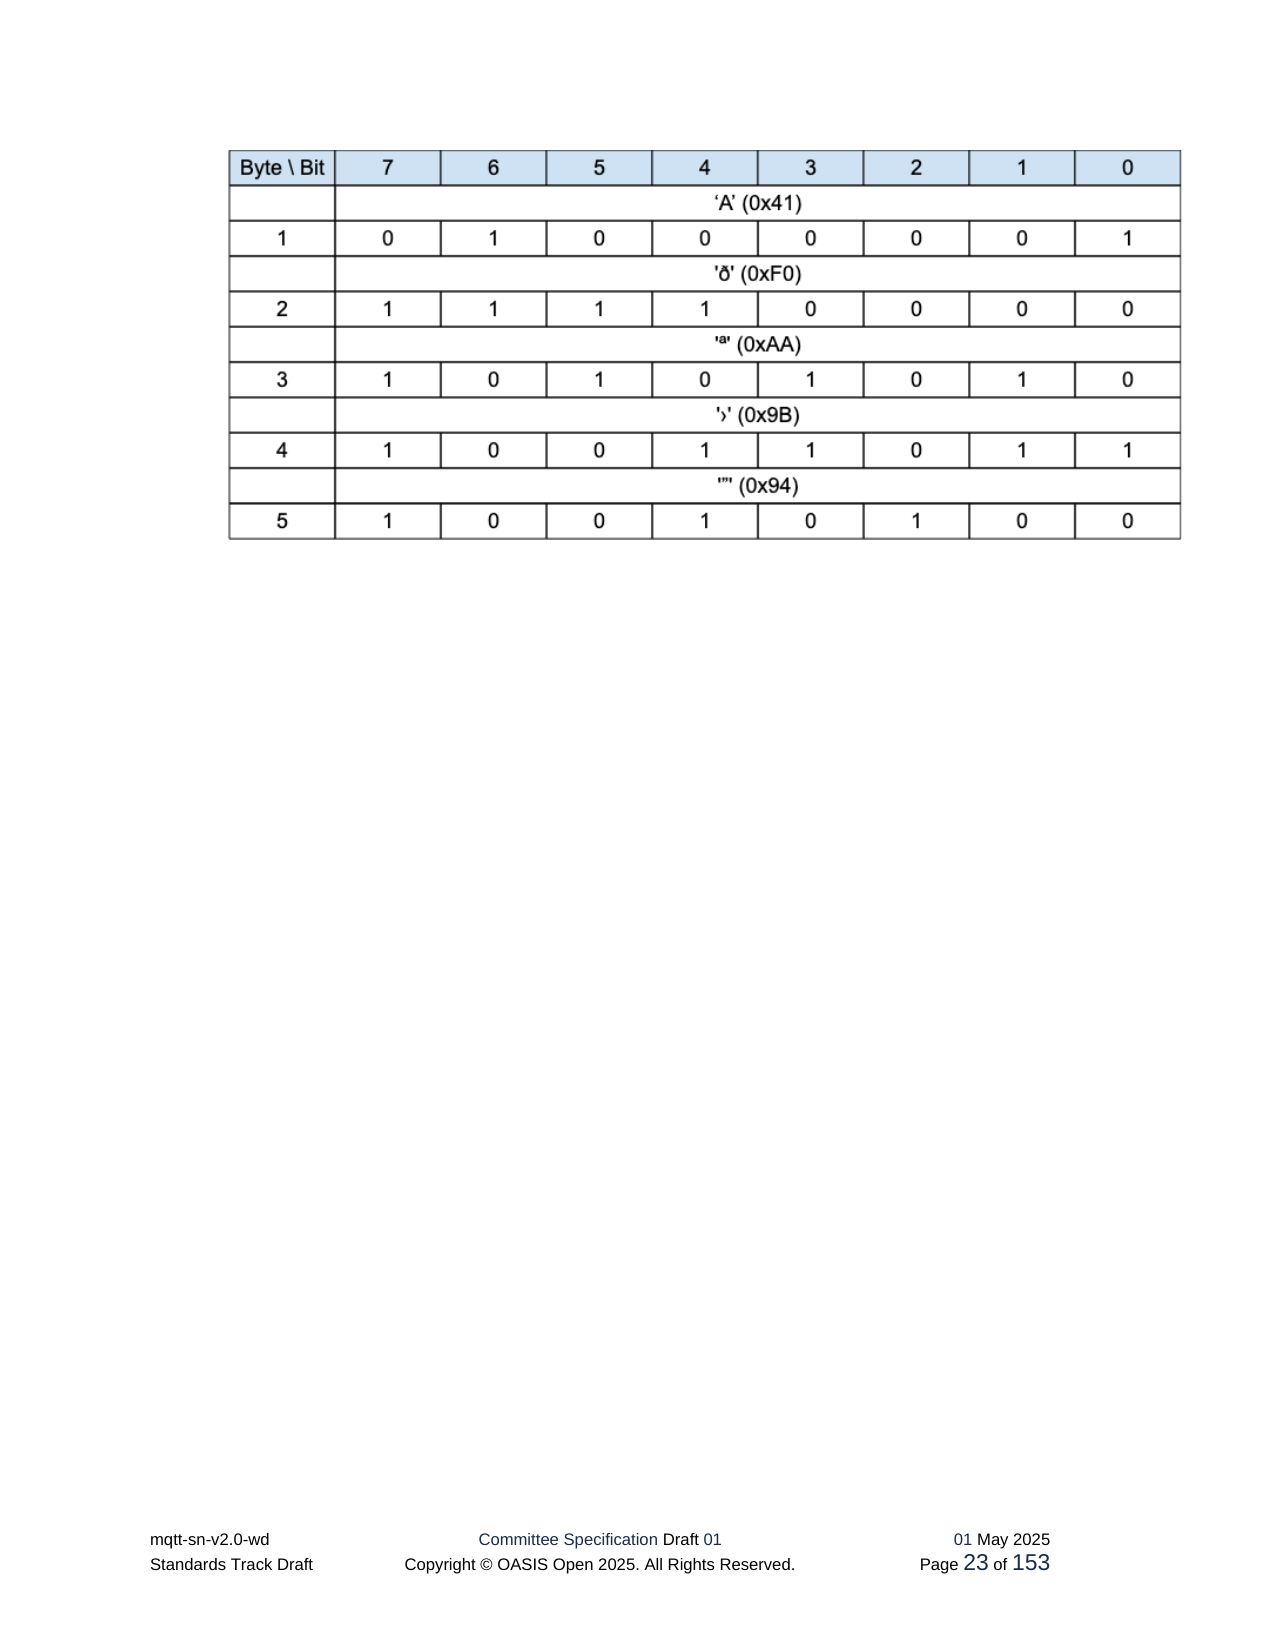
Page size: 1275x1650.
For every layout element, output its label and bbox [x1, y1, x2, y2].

picture [206, 150, 1182, 540]
